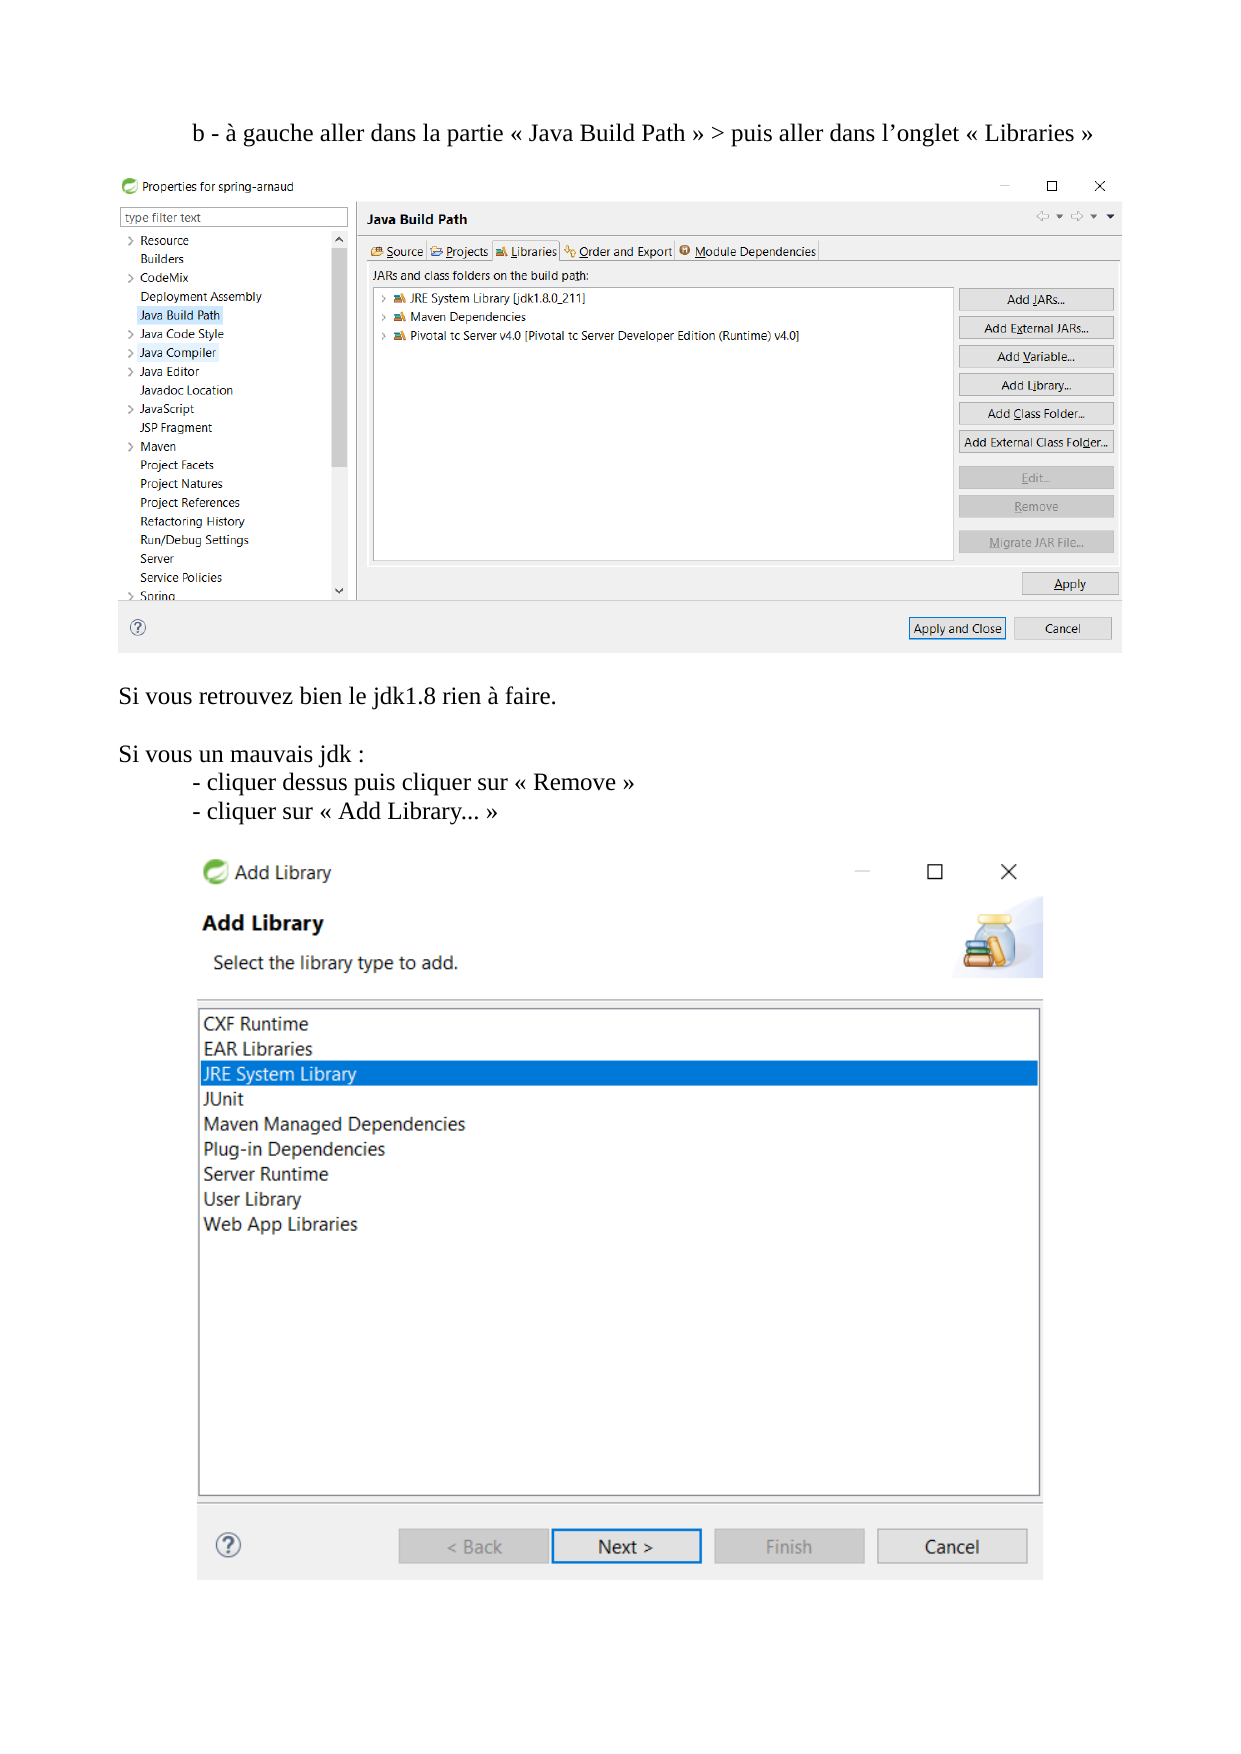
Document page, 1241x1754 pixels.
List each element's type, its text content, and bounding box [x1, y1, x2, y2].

picture [118, 175, 1123, 653]
text - cliquer dessus puis cliquer sur « Remove » [118, 767, 1122, 796]
text Si vous un mauvais jdk : [118, 739, 1122, 767]
text Si vous retrouvez bien le jdk1.8 rien à faire. [118, 681, 1122, 710]
picture [197, 853, 1044, 1580]
text - cliquer sur « Add Library... » [118, 796, 1122, 825]
text b - à gauche aller dans la partie « Java Build Path » > puis aller dans l’onglet « Libraries » [118, 118, 1122, 147]
